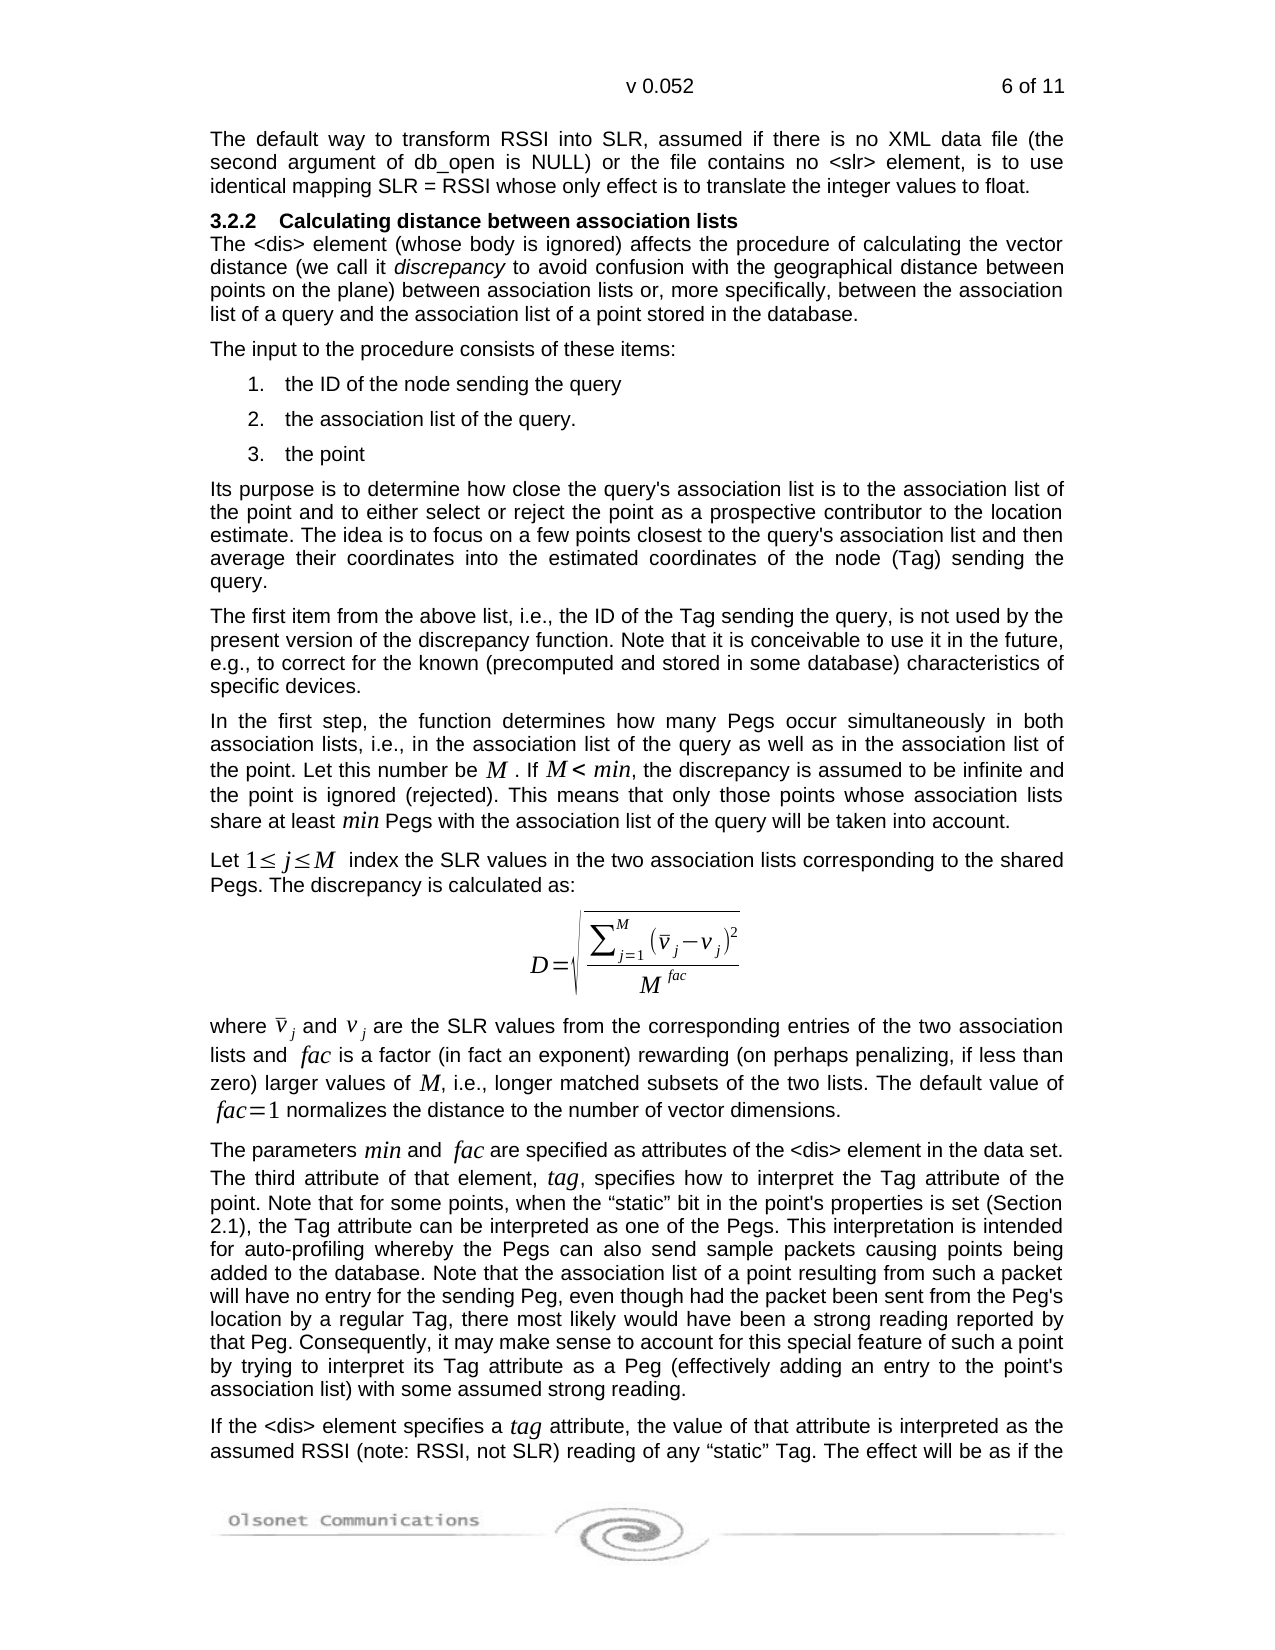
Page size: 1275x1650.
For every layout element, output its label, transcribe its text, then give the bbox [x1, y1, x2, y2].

text The parameters and are specified as attributes of the <dis> element in the data set. The third attribute of that element, , specifies how to interpret the Tag attribute of the point. Note that for some points, when the “static” bit in the point's properties is set (Section 2.1), the Tag attribute can be interpreted as one of the Pegs. This interpretation is intended for auto-profiling whereby the Pegs can also send sample packets causing points being added to the database. Note that the association list of a point resulting from such a packet will have no entry for the sending Peg, even though had the packet been sent from the Peg's location by a regular Tag, there most likely would have been a strong reading reported by that Peg. Consequently, it may make sense to account for this special feature of such a point by trying to interpret its Tag attribute as a Peg (effectively adding an entry to the point's association list) with some assumed strong reading. [210, 1136, 1065, 1401]
picture [210, 1492, 1065, 1584]
text The default way to transform RSSI into SLR, assumed if there is no XML data file (the second argument of db_open is NULL) or the file contains no <slr> element, is to use identical mapping SLR = RSSI whose only effect is to translate the integer values to float. [210, 128, 1065, 197]
list the ID of the node sending the query [247, 372, 1065, 395]
text Let index the SLR values in the two association lists corresponding to the shared Pegs. The discrepancy is calculated as: [210, 846, 1065, 897]
subtitle Calculating distance between association lists [210, 209, 1065, 232]
list the point [247, 442, 1065, 465]
text If the <dis> element specifies a attribute, the value of that attribute is interpreted as the assumed RSSI (note: RSSI, not SLR) reading of any “static” Tag. The effect will be as if the [210, 1412, 1065, 1463]
text where and are the SLR values from the corresponding entries of the two association lists and is a factor (in fact an exponent) rewarding (on perhaps penalizing, if less than zero) larger values of , i.e., longer matched subsets of the two lists. The default value of normalizes the distance to the number of vector dimensions. [210, 1010, 1065, 1124]
text Its purpose is to determine how close the query's association list is to the association list of the point and to either select or reject the point as a prospective contributor to the location estimate. The idea is to focus on a few points closest to the query's association list and then average their coordinates into the estimated coordinates of the node (Tag) sending the query. [210, 477, 1065, 593]
list the association list of the query. [247, 407, 1065, 430]
text The input to the procedure consists of these items: [210, 337, 1065, 360]
text The first item from the above list, i.e., the ID of the Tag sending the query, is not used by the present version of the discrepancy function. Note that it is conceivable to use it in the future, e.g., to correct for the known (precomputed and stored in some database) characteristics of specific devices. [210, 605, 1065, 698]
text In the first step, the function determines how many Pegs occur simultaneously in both association lists, i.e., in the association list of the query as well as in the association list of the point. Let this number be . If , the discrepancy is assumed to be infinite and the point is ignored (rejected). This means that only those points whose association lists share at least Pegs with the association list of the query will be taken into account. [210, 710, 1065, 834]
text The <dis> element (whose body is ignored) affects the procedure of calculating the vector distance (we call it discrepancy to avoid confusion with the geographical distance between points on the plane) between association lists or, more specifically, between the association list of a query and the association list of a point stored in the database. [210, 232, 1065, 325]
